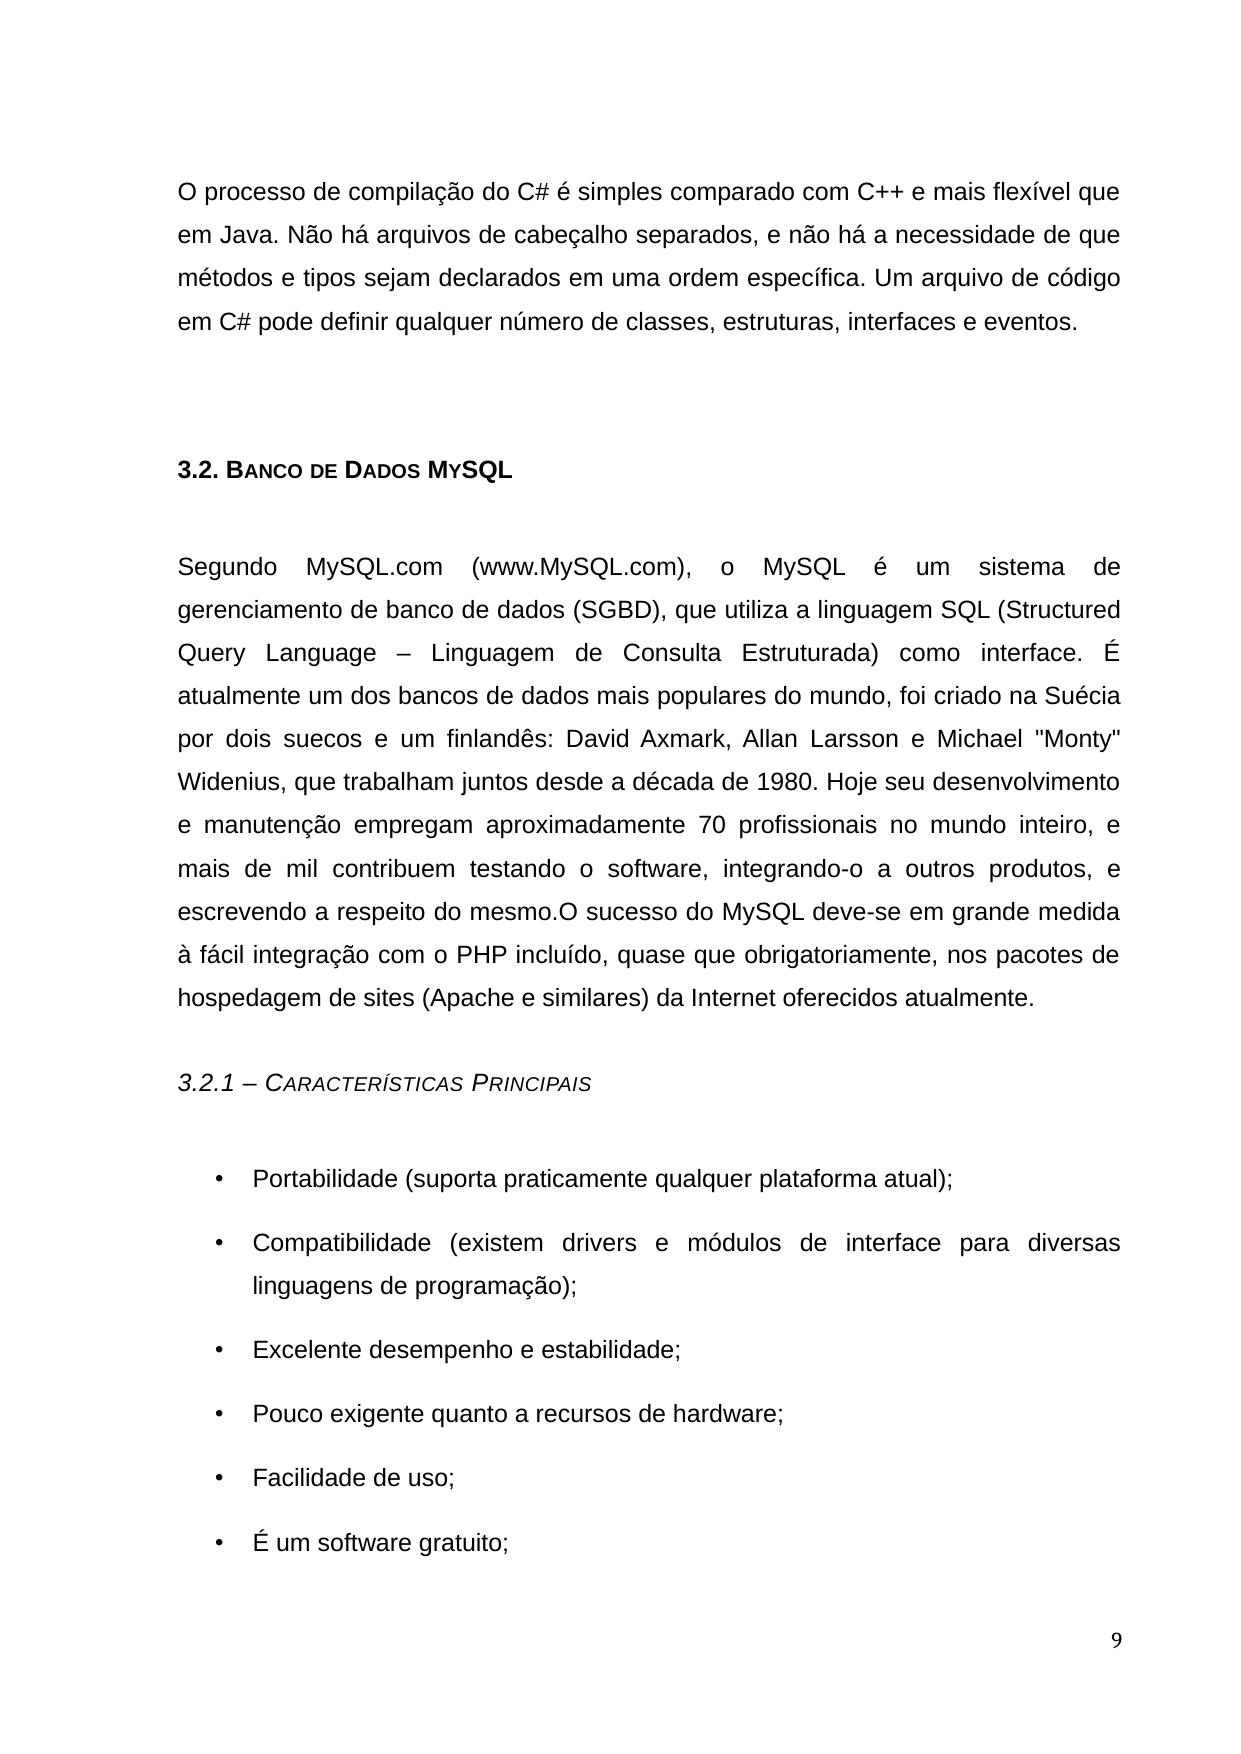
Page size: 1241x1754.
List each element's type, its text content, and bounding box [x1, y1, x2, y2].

list Compatibilidade (existem drivers e módulos de interface para diversas linguagens de programação); [215, 1228, 1122, 1300]
list Facilidade de uso; [215, 1463, 1122, 1492]
list Pouco exigente quanto a recursos de hardware; [215, 1399, 1122, 1428]
subtitle 3.2.1 – Características Principais [177, 1068, 1122, 1096]
list Portabilidade (suporta praticamente qualquer plataforma atual); [215, 1164, 1122, 1193]
text Segundo MySQL.com (www.MySQL.com), o MySQL é um sistema de gerenciamento de banco de dados (SGBD), que utiliza a linguagem SQL (Structured Query Language – Linguagem de Consulta Estruturada) como interface. É atualmente um dos bancos de dados mais populares do mundo, foi criado na Suécia por dois suecos e um finlandês: David Axmark, Allan Larsson e Michael "Monty" Widenius, que trabalham juntos desde a década de 1980. Hoje seu desenvolvimento e manutenção empregam aproximadamente 70 profissionais no mundo inteiro, e mais de mil contribuem testando o software, integrando-o a outros produtos, e escrevendo a respeito do mesmo.O sucesso do MySQL deve-se em grande medida à fácil integração com o PHP incluído, quase que obrigatoriamente, nos pacotes de hospedagem de sites (Apache e similares) da Internet oferecidos atualmente. [177, 552, 1122, 1012]
list É um software gratuito; [215, 1527, 1122, 1556]
list Excelente desempenho e estabilidade; [215, 1335, 1122, 1364]
subtitle 3.2. Banco de Dados MySQL [177, 455, 1122, 484]
text O processo de compilação do C# é simples comparado com C++ e mais flexível que em Java. Não há arquivos de cabeçalho separados, e não há a necessidade de que métodos e tipos sejam declarados em uma ordem específica. Um arquivo de código em C# pode definir qualquer número de classes, estruturas, interfaces e eventos. [177, 177, 1122, 335]
